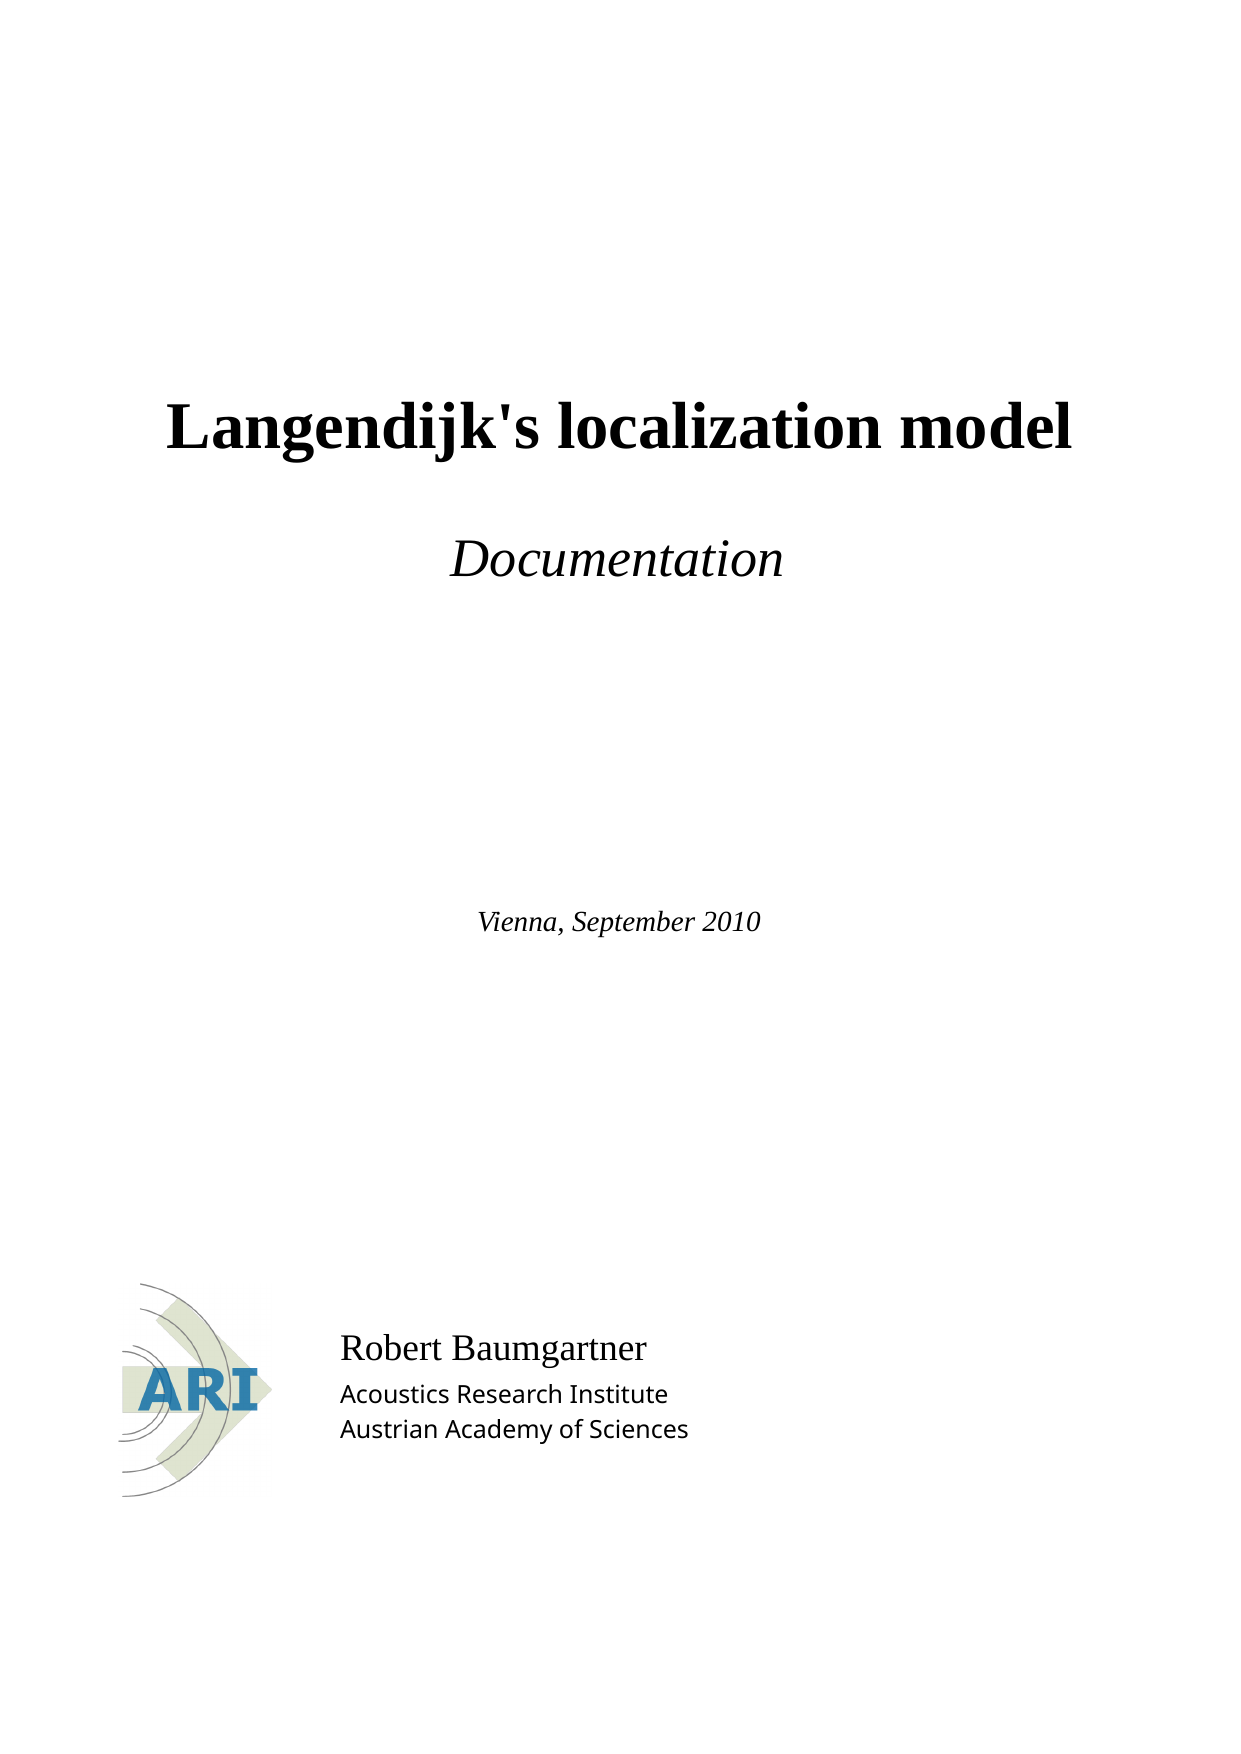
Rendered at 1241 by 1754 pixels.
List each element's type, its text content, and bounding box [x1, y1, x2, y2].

text Acoustics Research Institute [272, 1369, 1122, 1412]
text Austrian Academy of Sciences [272, 1412, 1122, 1446]
picture [118, 1283, 272, 1497]
text Vienna, September 2010 [118, 904, 1122, 937]
text Langendijk's localization model [118, 386, 1122, 463]
text Robert Baumgartner [272, 1326, 1122, 1369]
text Documentation [118, 525, 1122, 588]
